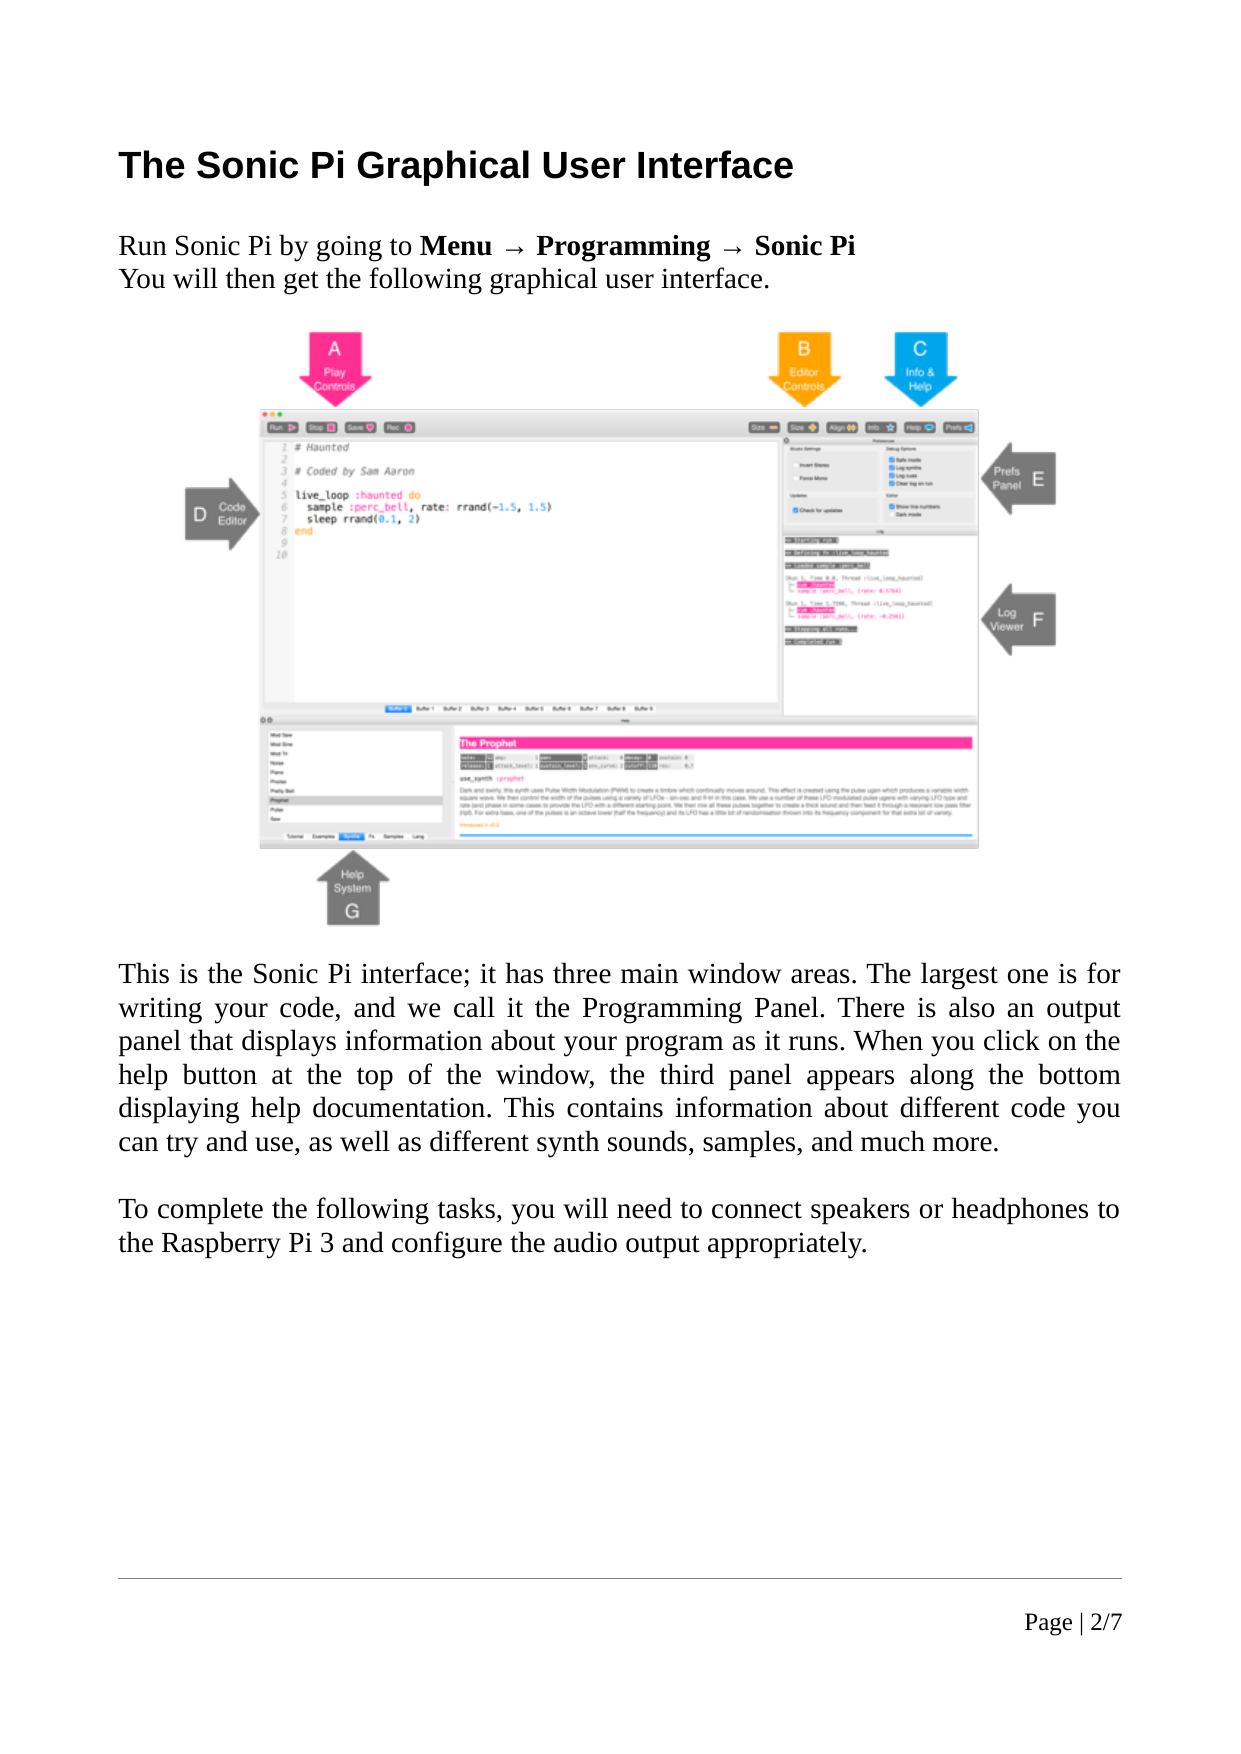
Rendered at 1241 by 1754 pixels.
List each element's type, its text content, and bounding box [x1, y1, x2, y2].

picture [181, 328, 1059, 928]
subtitle The Sonic Pi Graphical User Interface [118, 143, 1122, 187]
text You will then get the following graphical user interface. [118, 262, 1122, 295]
text Run Sonic Pi by going to Menu → Programming → Sonic Pi [118, 228, 1122, 262]
text To complete the following tasks, you will need to connect speakers or headphones to the Raspberry Pi 3 and configure the audio output appropriately. [118, 1191, 1122, 1258]
text This is the Sonic Pi interface; it has three main window areas. The largest one is for writing your code, and we call it the Programming Panel. There is also an output panel that displays information about your program as it runs. When you click on the help button at the top of the window, the third panel appears along the bottom displaying help documentation. This contains information about different code you can try and use, as well as different synth sounds, samples, and much more. [118, 956, 1122, 1158]
